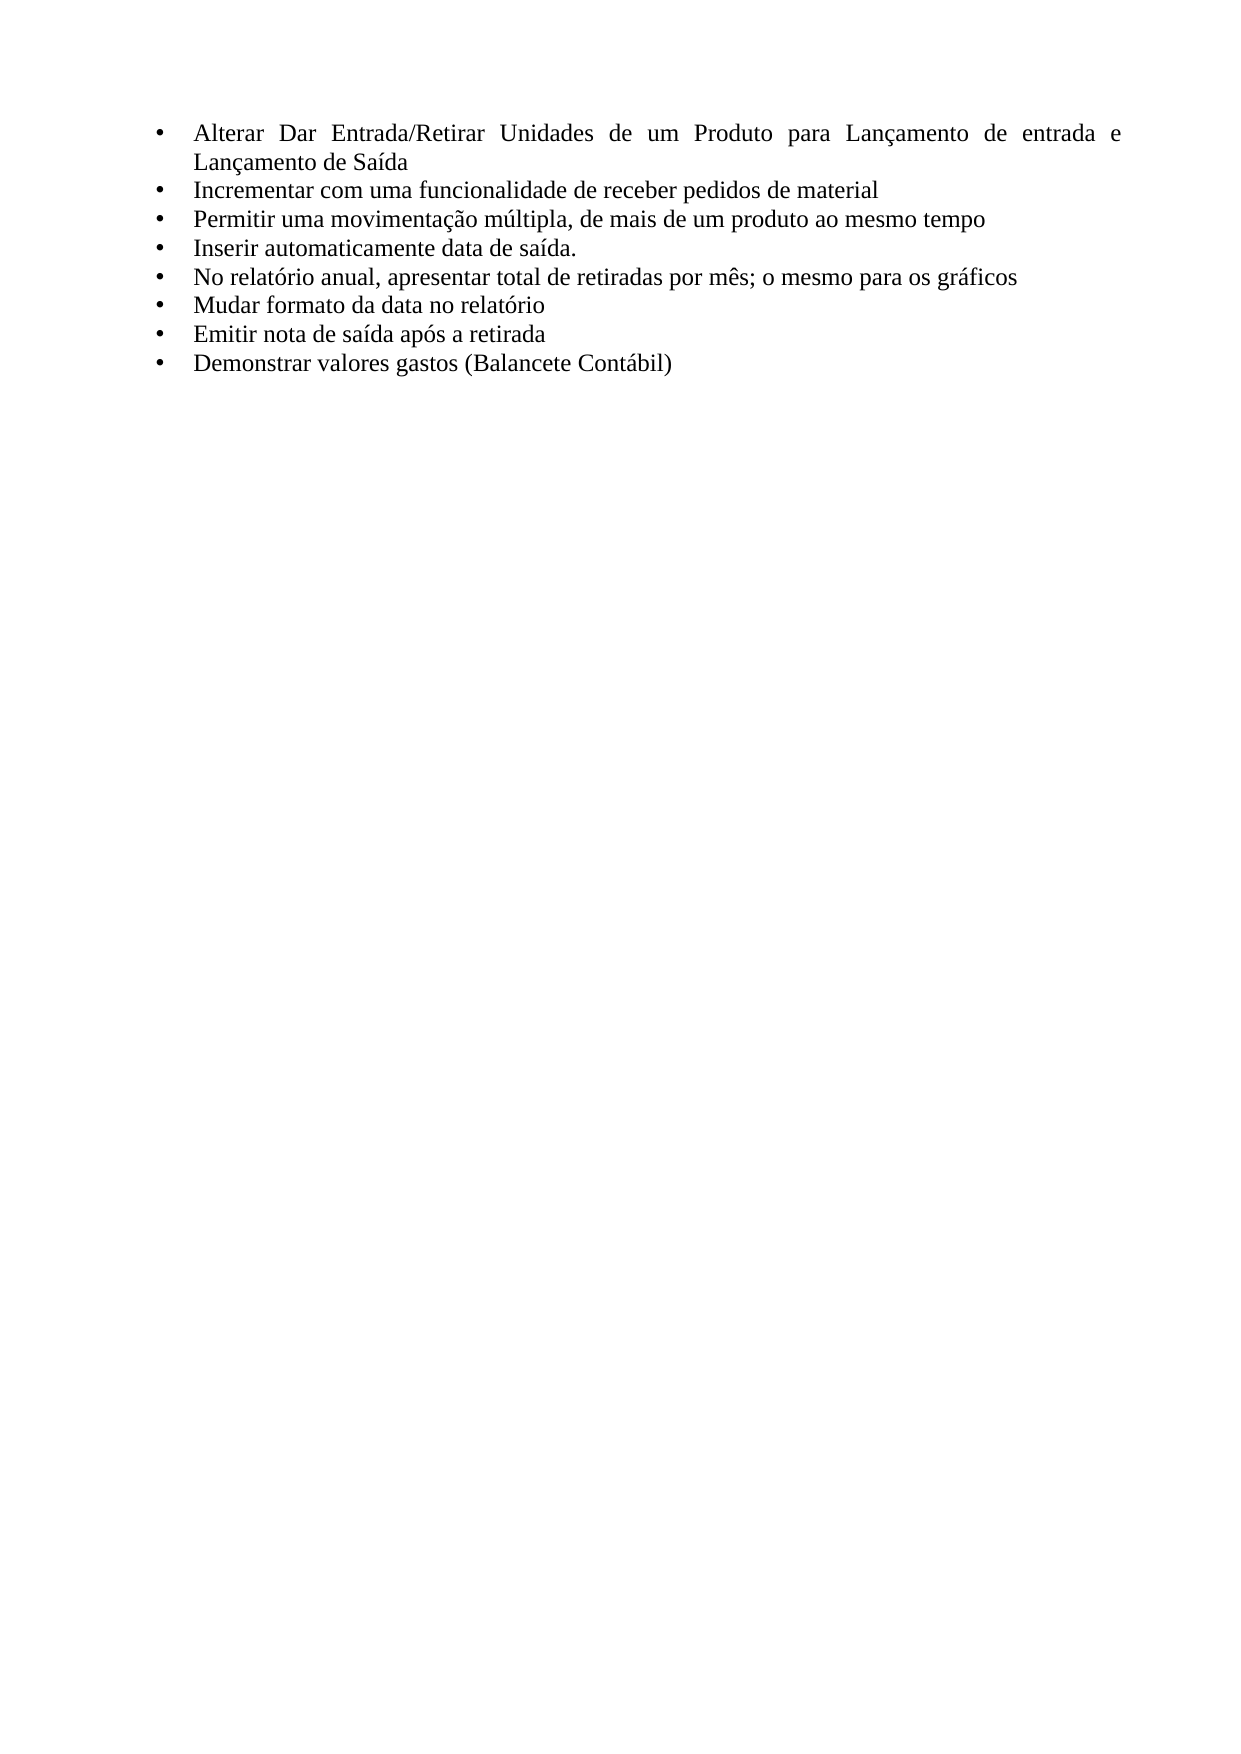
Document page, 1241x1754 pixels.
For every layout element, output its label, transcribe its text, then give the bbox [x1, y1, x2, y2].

list Inserir automaticamente data de saída. [156, 233, 1122, 262]
list No relatório anual, apresentar total de retiradas por mês; o mesmo para os gráficos [156, 262, 1122, 291]
list Demonstrar valores gastos (Balancete Contábil) [156, 348, 1122, 377]
list Alterar Dar Entrada/Retirar Unidades de um Produto para Lançamento de entrada e Lançamento de Saída [156, 118, 1122, 176]
list Mudar formato da data no relatório [156, 291, 1122, 319]
list Permitir uma movimentação múltipla, de mais de um produto ao mesmo tempo [156, 204, 1122, 233]
list Emitir nota de saída após a retirada [156, 319, 1122, 348]
list Incrementar com uma funcionalidade de receber pedidos de material [156, 176, 1122, 204]
